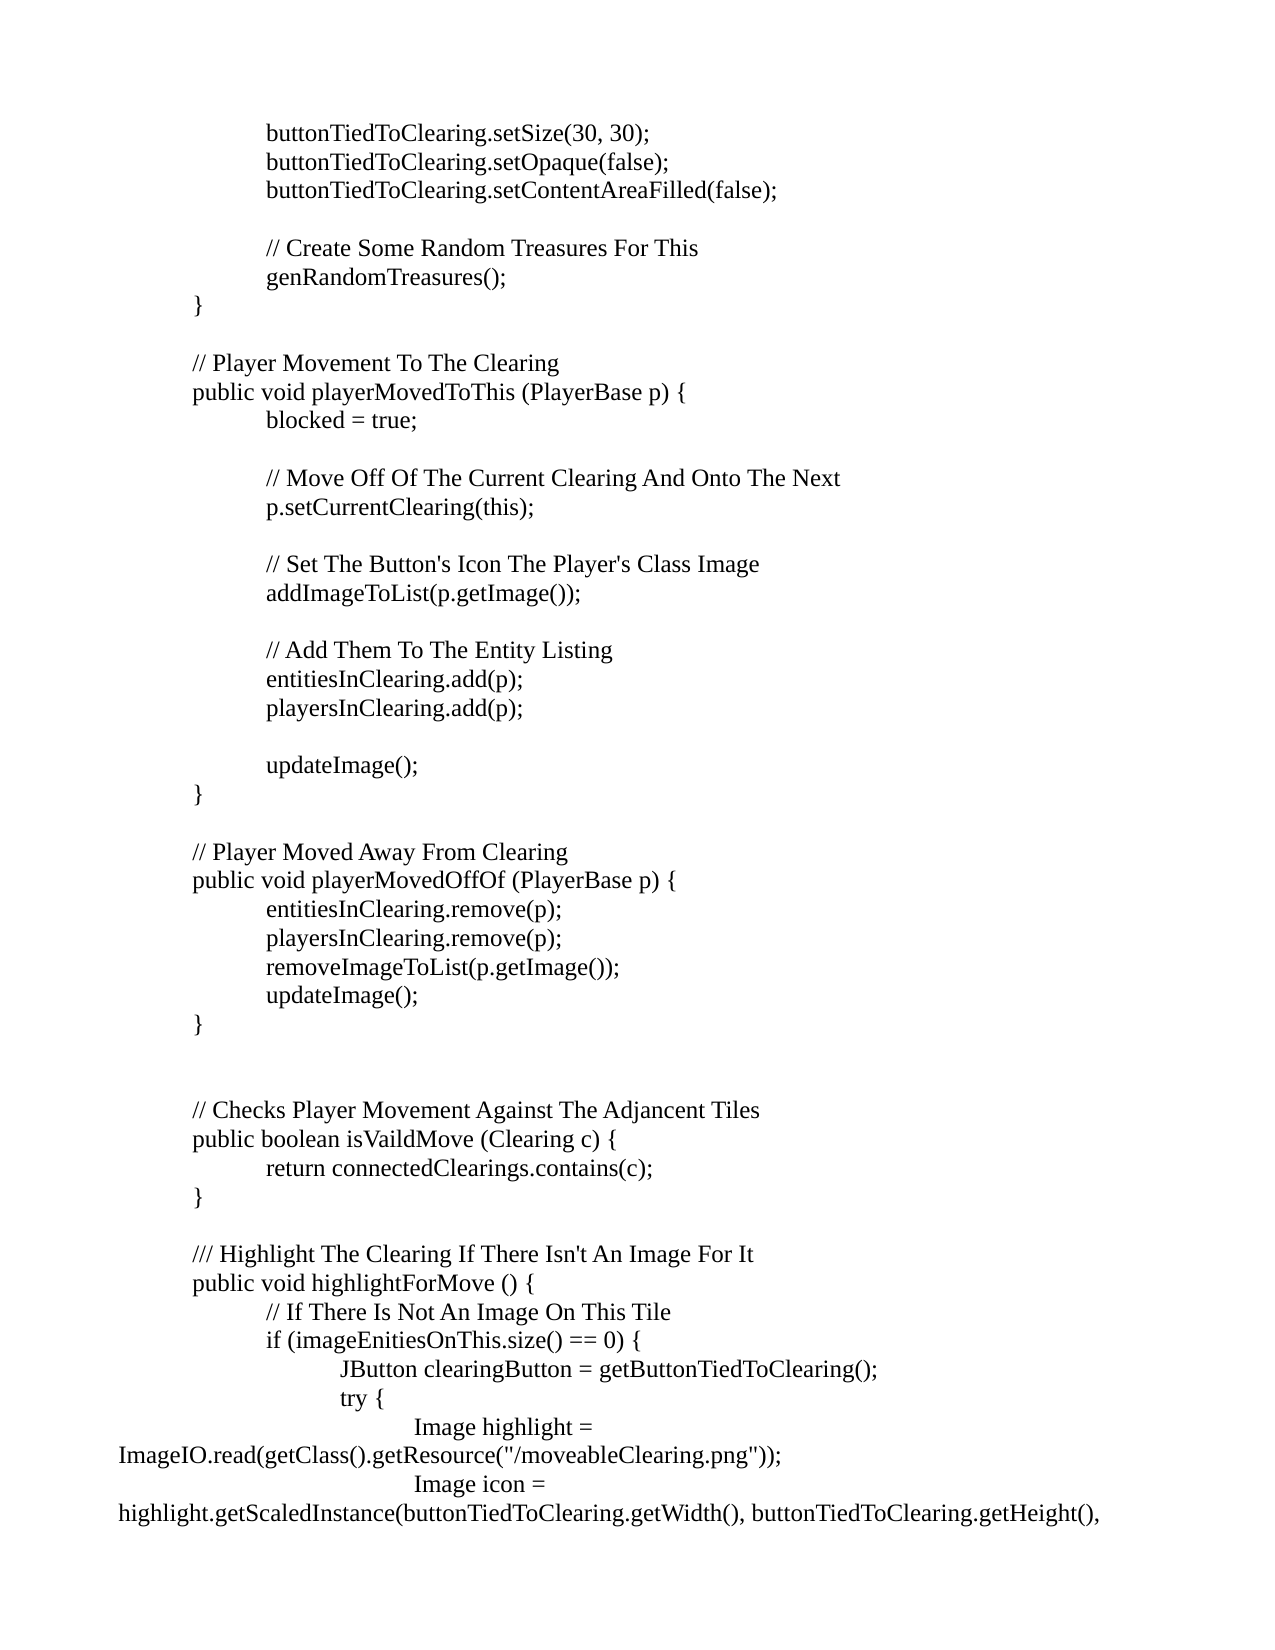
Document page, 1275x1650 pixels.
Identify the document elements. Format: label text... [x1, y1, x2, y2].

text Image highlight = ImageIO.read(getClass().getResource("/moveableClearing.png")); [118, 1412, 1157, 1469]
text updateImage(); [118, 981, 1157, 1009]
text genRandomTreasures(); [118, 262, 1157, 291]
text entitiesInClearing.add(p); [118, 664, 1157, 693]
text blocked = true; [118, 406, 1157, 434]
text public void playerMovedToThis (PlayerBase p) { [118, 377, 1157, 406]
text return connectedClearings.contains(c); [118, 1153, 1157, 1182]
text // If There Is Not An Image On This Tile [118, 1297, 1157, 1326]
text // Player Movement To The Clearing [118, 348, 1157, 377]
text playersInClearing.add(p); [118, 693, 1157, 722]
text buttonTiedToClearing.setOpaque(false); [118, 147, 1157, 176]
text // Player Moved Away From Clearing [118, 837, 1157, 866]
text public void playerMovedOffOf (PlayerBase p) { [118, 866, 1157, 894]
text entitiesInClearing.remove(p); [118, 894, 1157, 923]
text /// Highlight The Clearing If There Isn't An Image For It [118, 1239, 1157, 1268]
text buttonTiedToClearing.setSize(30, 30); [118, 118, 1157, 147]
text if (imageEnitiesOnThis.size() == 0) { [118, 1326, 1157, 1354]
text // Set The Button's Icon The Player's Class Image [118, 549, 1157, 578]
text public boolean isVaildMove (Clearing c) { [118, 1124, 1157, 1153]
text public void highlightForMove () { [118, 1268, 1157, 1297]
text } [118, 291, 1157, 319]
text // Add Them To The Entity Listing [118, 636, 1157, 664]
text try { [118, 1383, 1157, 1412]
text JButton clearingButton = getButtonTiedToClearing(); [118, 1354, 1157, 1383]
text addImageToList(p.getImage()); [118, 578, 1157, 607]
text playersInClearing.remove(p); [118, 923, 1157, 952]
text p.setCurrentClearing(this); [118, 492, 1157, 521]
text } [118, 779, 1157, 808]
text updateImage(); [118, 751, 1157, 779]
text removeImageToList(p.getImage()); [118, 952, 1157, 981]
text // Move Off Of The Current Clearing And Onto The Next [118, 463, 1157, 492]
text Image icon = highlight.getScaledInstance(buttonTiedToClearing.getWidth(), buttonTiedToClearing.getHeight(), [118, 1469, 1157, 1527]
text } [118, 1009, 1157, 1038]
text // Checks Player Movement Against The Adjancent Tiles [118, 1096, 1157, 1124]
text buttonTiedToClearing.setContentAreaFilled(false); [118, 176, 1157, 204]
text // Create Some Random Treasures For This [118, 233, 1157, 262]
text } [118, 1182, 1157, 1211]
